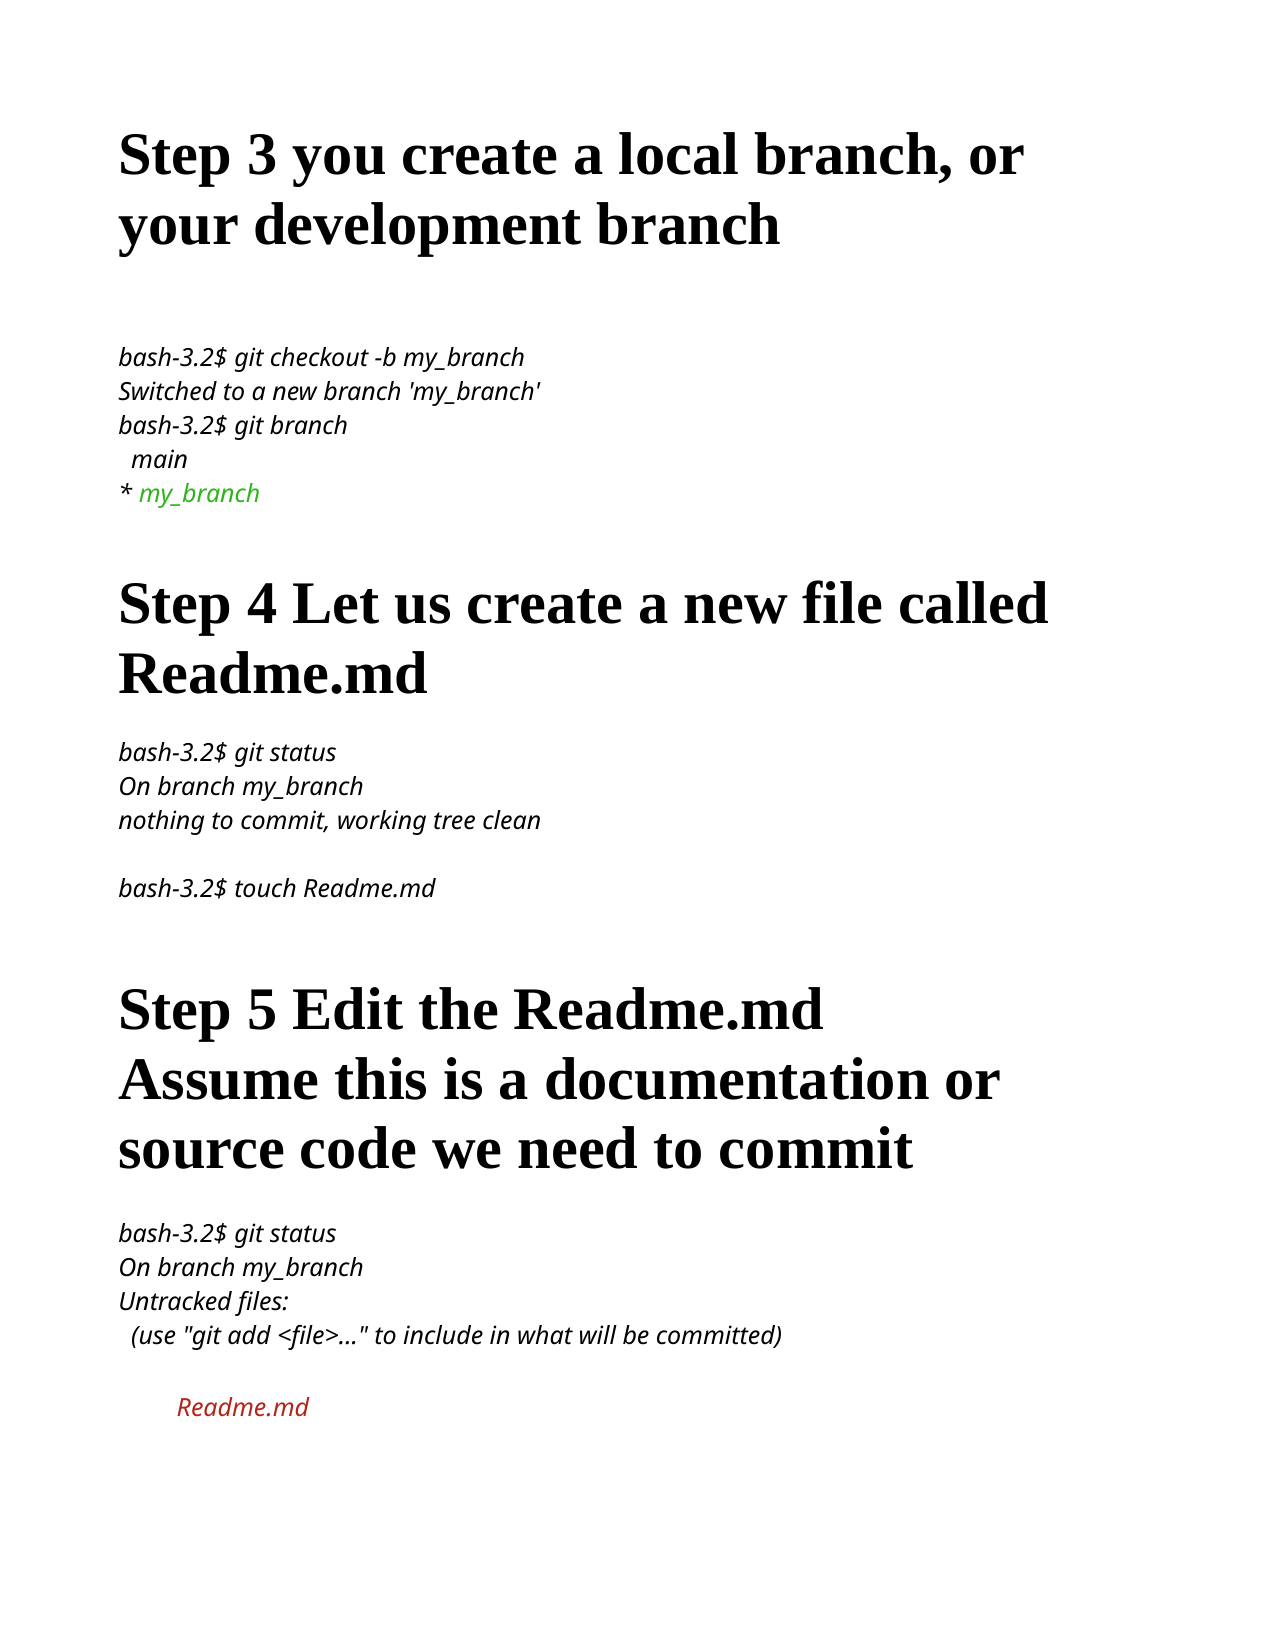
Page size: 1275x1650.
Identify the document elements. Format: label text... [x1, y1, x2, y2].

text Step 5 Edit the Readme.md [118, 973, 1157, 1043]
text Untracked files: [118, 1284, 1157, 1318]
text * my_branch [118, 476, 1157, 510]
text nothing to commit, working tree clean [118, 803, 1157, 837]
text Step 3 you create a local branch, or your development branch [118, 118, 1157, 257]
text Switched to a new branch 'my_branch' [118, 373, 1157, 407]
text Assume this is a documentation or source code we need to commit [118, 1043, 1157, 1182]
text (use "git add <file>..." to include in what will be committed) [118, 1318, 1157, 1352]
text Step 4 Let us create a new file called Readme.md [118, 567, 1157, 706]
text bash-3.2$ git branch [118, 407, 1157, 442]
text On branch my_branch [118, 769, 1157, 803]
text Readme.md [118, 1352, 1157, 1434]
text bash-3.2$ git status [118, 1216, 1157, 1250]
text bash-3.2$ git checkout -b my_branch [118, 339, 1157, 373]
text bash-3.2$ touch Readme.md [118, 871, 1157, 905]
text On branch my_branch [118, 1250, 1157, 1284]
text bash-3.2$ git status [118, 735, 1157, 769]
text main [118, 442, 1157, 476]
